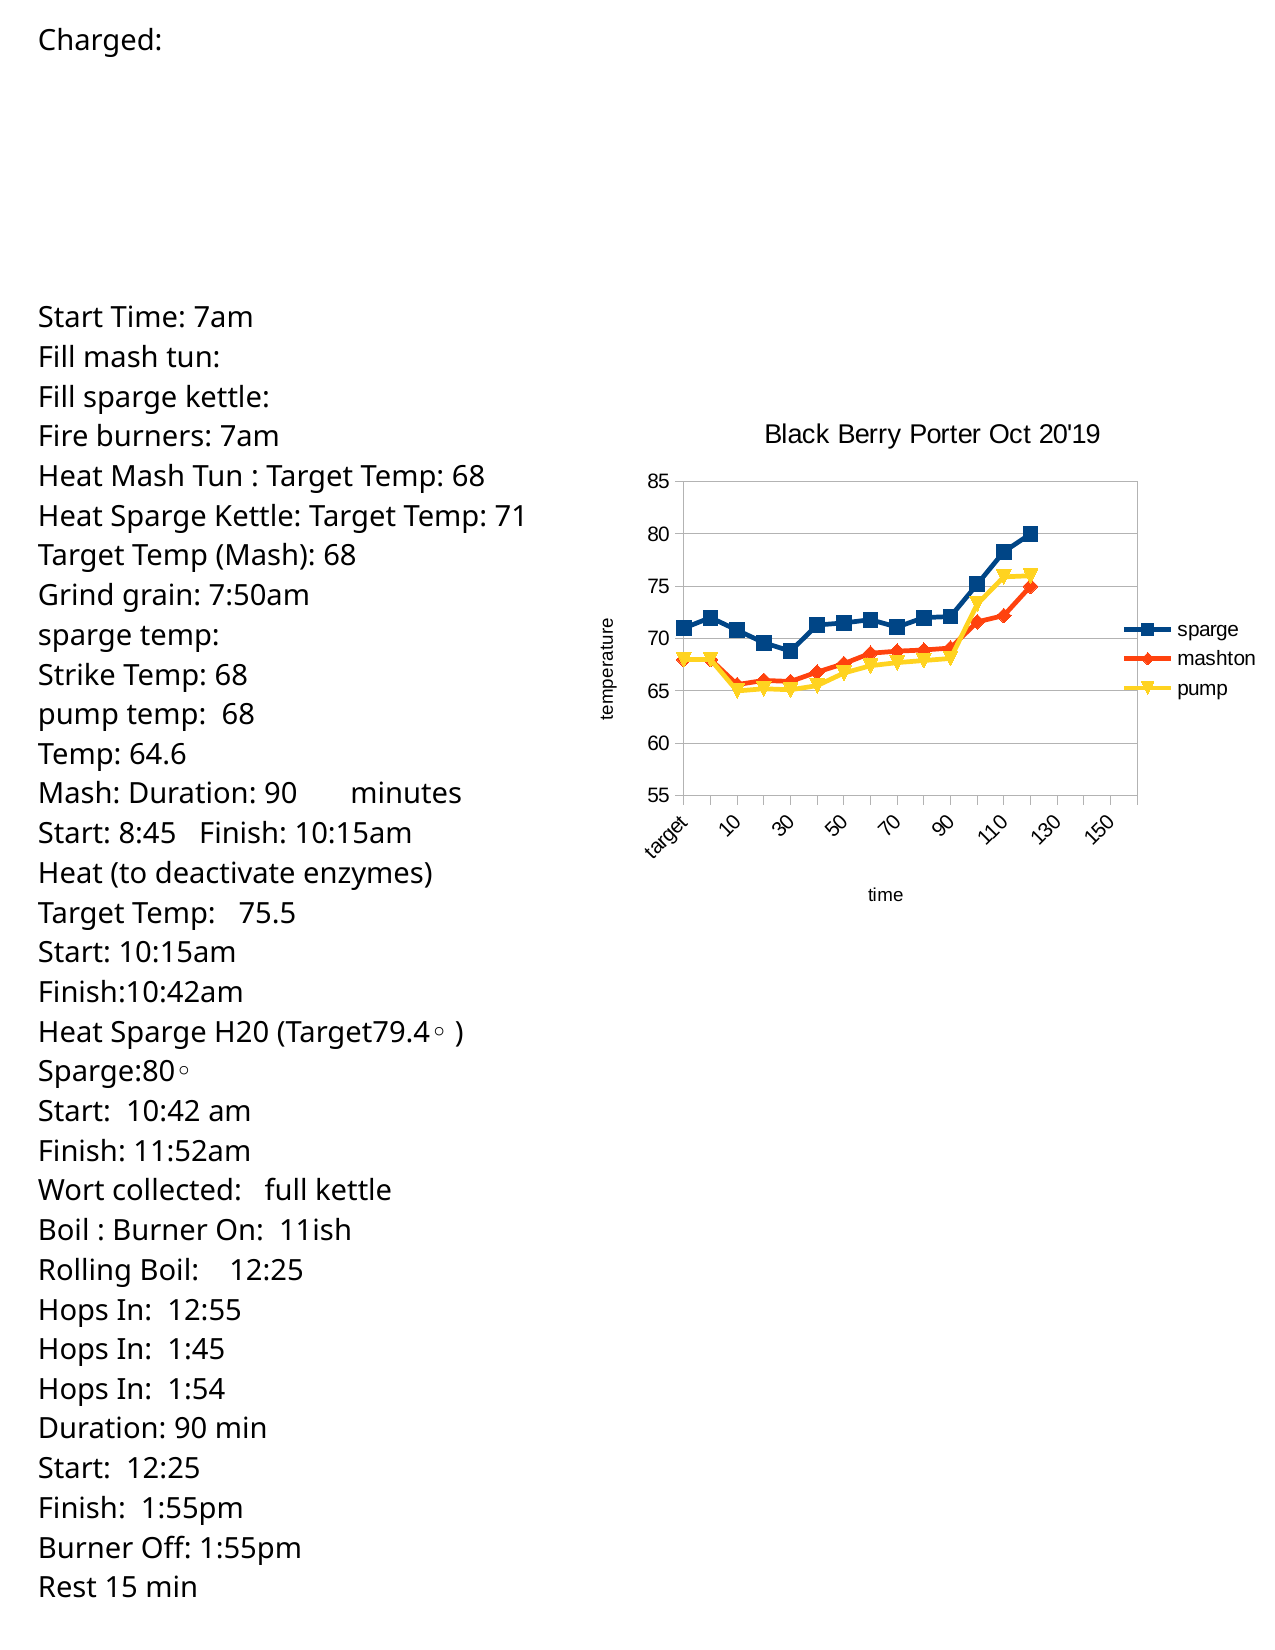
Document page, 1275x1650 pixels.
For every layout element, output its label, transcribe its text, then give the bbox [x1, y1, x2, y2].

text [990, 535, 1137, 574]
text Charged: [38, 19, 1237, 58]
text [684, 587, 969, 614]
text sparge temp: [878, 614, 916, 622]
text sparge temp: [718, 614, 863, 638]
text sparge temp: [684, 639, 783, 654]
text Strike Temp: 68 [38, 654, 683, 693]
text Strike Temp: 68 [716, 654, 859, 681]
text Start: 10:15am [38, 932, 1237, 971]
text [976, 587, 1024, 614]
text sparge temp: [957, 639, 1137, 654]
text Burner Off: 1:55pm [38, 1527, 1237, 1567]
text Rest 15 min [38, 1567, 1237, 1606]
text Hops In: 1:54 [38, 1368, 1237, 1408]
text [684, 733, 1137, 743]
text Start Time: 7am [38, 297, 1237, 336]
text Hops In: 1:45 [38, 1328, 1237, 1368]
text sparge temp: [38, 614, 683, 654]
text [1138, 733, 1237, 773]
text Start: 8:45 Finish: 10:15am [38, 812, 1237, 852]
text Temp: 64.6 [38, 733, 683, 773]
text [1010, 587, 1137, 614]
text Target Temp (Mash): 68 [38, 535, 683, 574]
text [1138, 574, 1237, 614]
text Finish: 1:55pm [38, 1487, 1237, 1527]
text [684, 535, 1023, 574]
text sparge temp: [809, 614, 969, 638]
text Heat (to deactivate enzymes) [38, 852, 1237, 892]
text sparge temp: [798, 639, 955, 654]
text [1138, 495, 1237, 535]
text Target Temp: 75.5 [38, 892, 1237, 932]
text Mash: Duration: 90 minutes [38, 773, 1237, 812]
text Fill sparge kettle: [38, 376, 1237, 416]
text Wort collected: full kettle [38, 1170, 1237, 1209]
text Grind grain: 7:50am [38, 574, 683, 614]
text Duration: 90 min [38, 1408, 1237, 1447]
text Strike Temp: 68 [1138, 654, 1237, 693]
text [684, 574, 981, 586]
text Strike Temp: 68 [820, 654, 1137, 690]
text Fill mash tun: [38, 336, 1237, 376]
text Rolling Boil: 12:25 [38, 1249, 1237, 1289]
text Strike Temp: 68 [684, 662, 732, 690]
text Finish: 11:52am [38, 1130, 1237, 1170]
text [684, 744, 1137, 773]
text sparge temp: [1138, 614, 1237, 654]
text Fire burners: 7am [38, 416, 1237, 455]
text [1138, 535, 1237, 574]
text Heat Mash Tun : Target Temp: 68 [38, 455, 1237, 495]
text Heat Sparge H20 (Target79.4◦ ) [38, 1011, 1237, 1051]
text sparge temp: [966, 614, 1137, 638]
text Sparge:80◦ [38, 1051, 1237, 1090]
text pump temp: 68 [38, 693, 683, 733]
text [684, 495, 1137, 533]
text Hops In: 12:55 [38, 1289, 1237, 1328]
text Finish:10:42am [38, 971, 1237, 1011]
text [684, 693, 1137, 733]
text Boil : Burner On: 11ish [38, 1209, 1237, 1249]
text Start: 12:25 [38, 1447, 1237, 1487]
text [1033, 574, 1137, 586]
text sparge temp: [684, 624, 729, 638]
text [1138, 693, 1237, 733]
text Start: 10:42 am [38, 1090, 1237, 1130]
text Heat Sparge Kettle: Target Temp: 71 [38, 495, 683, 535]
